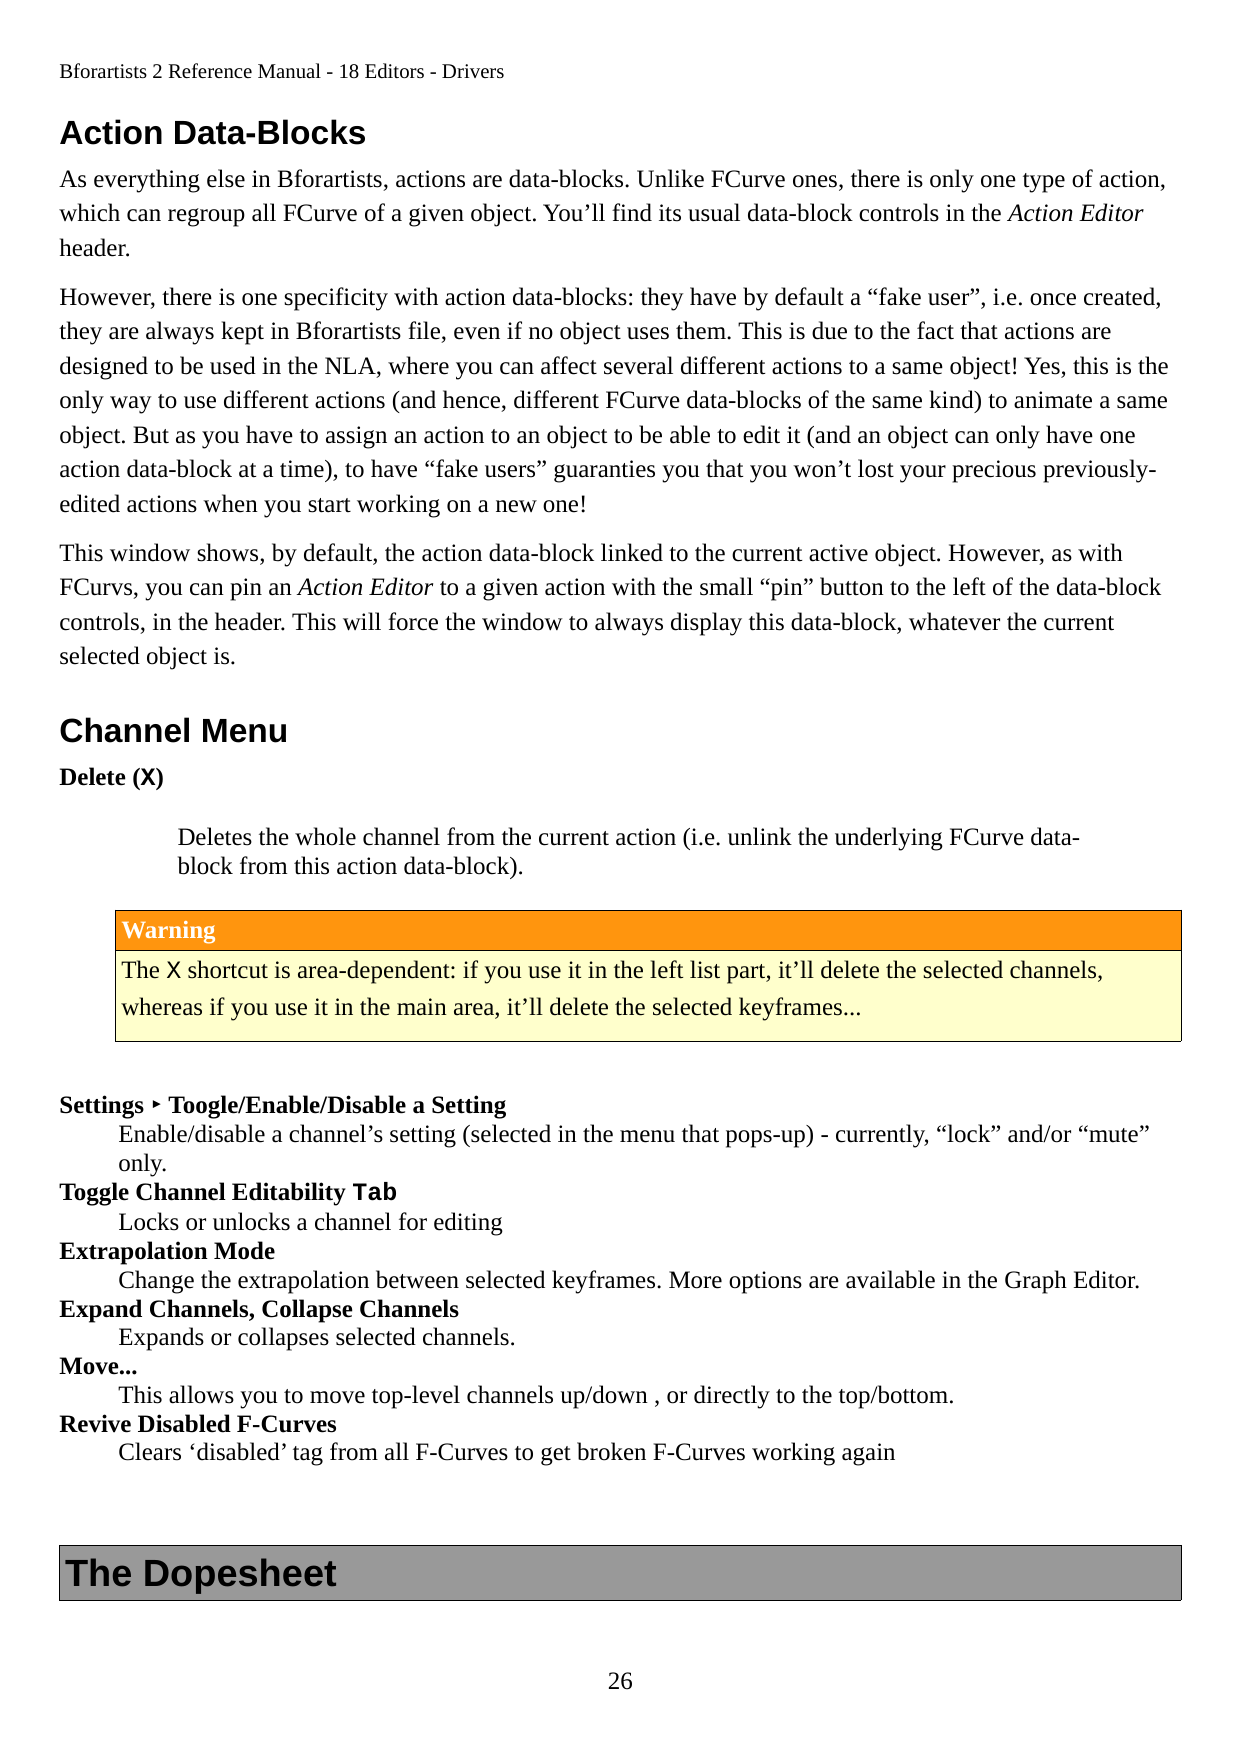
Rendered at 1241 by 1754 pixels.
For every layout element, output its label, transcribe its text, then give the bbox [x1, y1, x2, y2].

subtitle Toggle Channel Editability Tab [59, 1177, 1181, 1207]
list Expands or collapses selected channels. [118, 1322, 1181, 1351]
subtitle Expand Channels, Collapse Channels [59, 1294, 1181, 1322]
text However, there is one specificity with action data-blocks: they have by default a “fake user”, i.e. once created, they are always kept in Bforartists file, even if no object uses them. This is due to the fact that actions are designed to be used in the NLA, where you can affect several different actions to a same object! Yes, this is the only way to use different actions (and hence, different FCurve data-blocks of the same kind) to animate a same object. But as you have to assign an action to an object to be able to edit it (and an object can only have one action data-block at a time), to have “fake users” guaranties you that you won’t lost your precious previously-edited actions when you start working on a new one! [59, 282, 1181, 517]
text Deletes the whole channel from the current action (i.e. unlink the underlying FCurve data-block from this action data-block). [177, 822, 1122, 880]
subtitle Revive Disabled F-Curves [59, 1409, 1181, 1437]
list This allows you to move top-level channels up/down , or directly to the top/bottom. [118, 1380, 1181, 1409]
subtitle Settings ‣ Toogle/Enable/Disable a Setting [59, 1090, 1181, 1119]
subtitle Channel Menu [59, 711, 1181, 750]
list Enable/disable a channel’s setting (selected in the menu that pops-up) - currently, “lock” and/or “mute” only. [118, 1119, 1181, 1177]
table_header The Dopesheet [60, 1546, 1181, 1600]
subtitle Delete (X) [59, 762, 1181, 793]
text This window shows, by default, the action data-block linked to the current active object. However, as with FCurvs, you can pin an Action Editor to a given action with the small “pin” button to the left of the data-block controls, in the header. This will force the window to always display this data-block, whatever the current selected object is. [59, 538, 1181, 670]
text As everything else in Bforartists, actions are data-blocks. Unlike FCurve ones, there is only one type of action, which can regroup all FCurve of a given object. You’ll find its usual data-block controls in the Action Editor header. [59, 164, 1181, 261]
table_header Warning [116, 911, 1181, 950]
list Change the extrapolation between selected keyframes. More options are available in the Graph Editor. [118, 1265, 1181, 1294]
subtitle Move... [59, 1351, 1181, 1380]
list Clears ‘disabled’ tag from all F-Curves to get broken F-Curves working again [118, 1437, 1181, 1466]
subtitle Extrapolation Mode [59, 1236, 1181, 1265]
table_cell The X shortcut is area-dependent: if you use it in the left list part, it’ll delete the selected channels, whereas if you use it in the main area, it’ll delete the selected keyframes... [116, 951, 1181, 1041]
subtitle Action Data-Blocks [59, 113, 1181, 151]
list Locks or unlocks a channel for editing [118, 1207, 1181, 1236]
